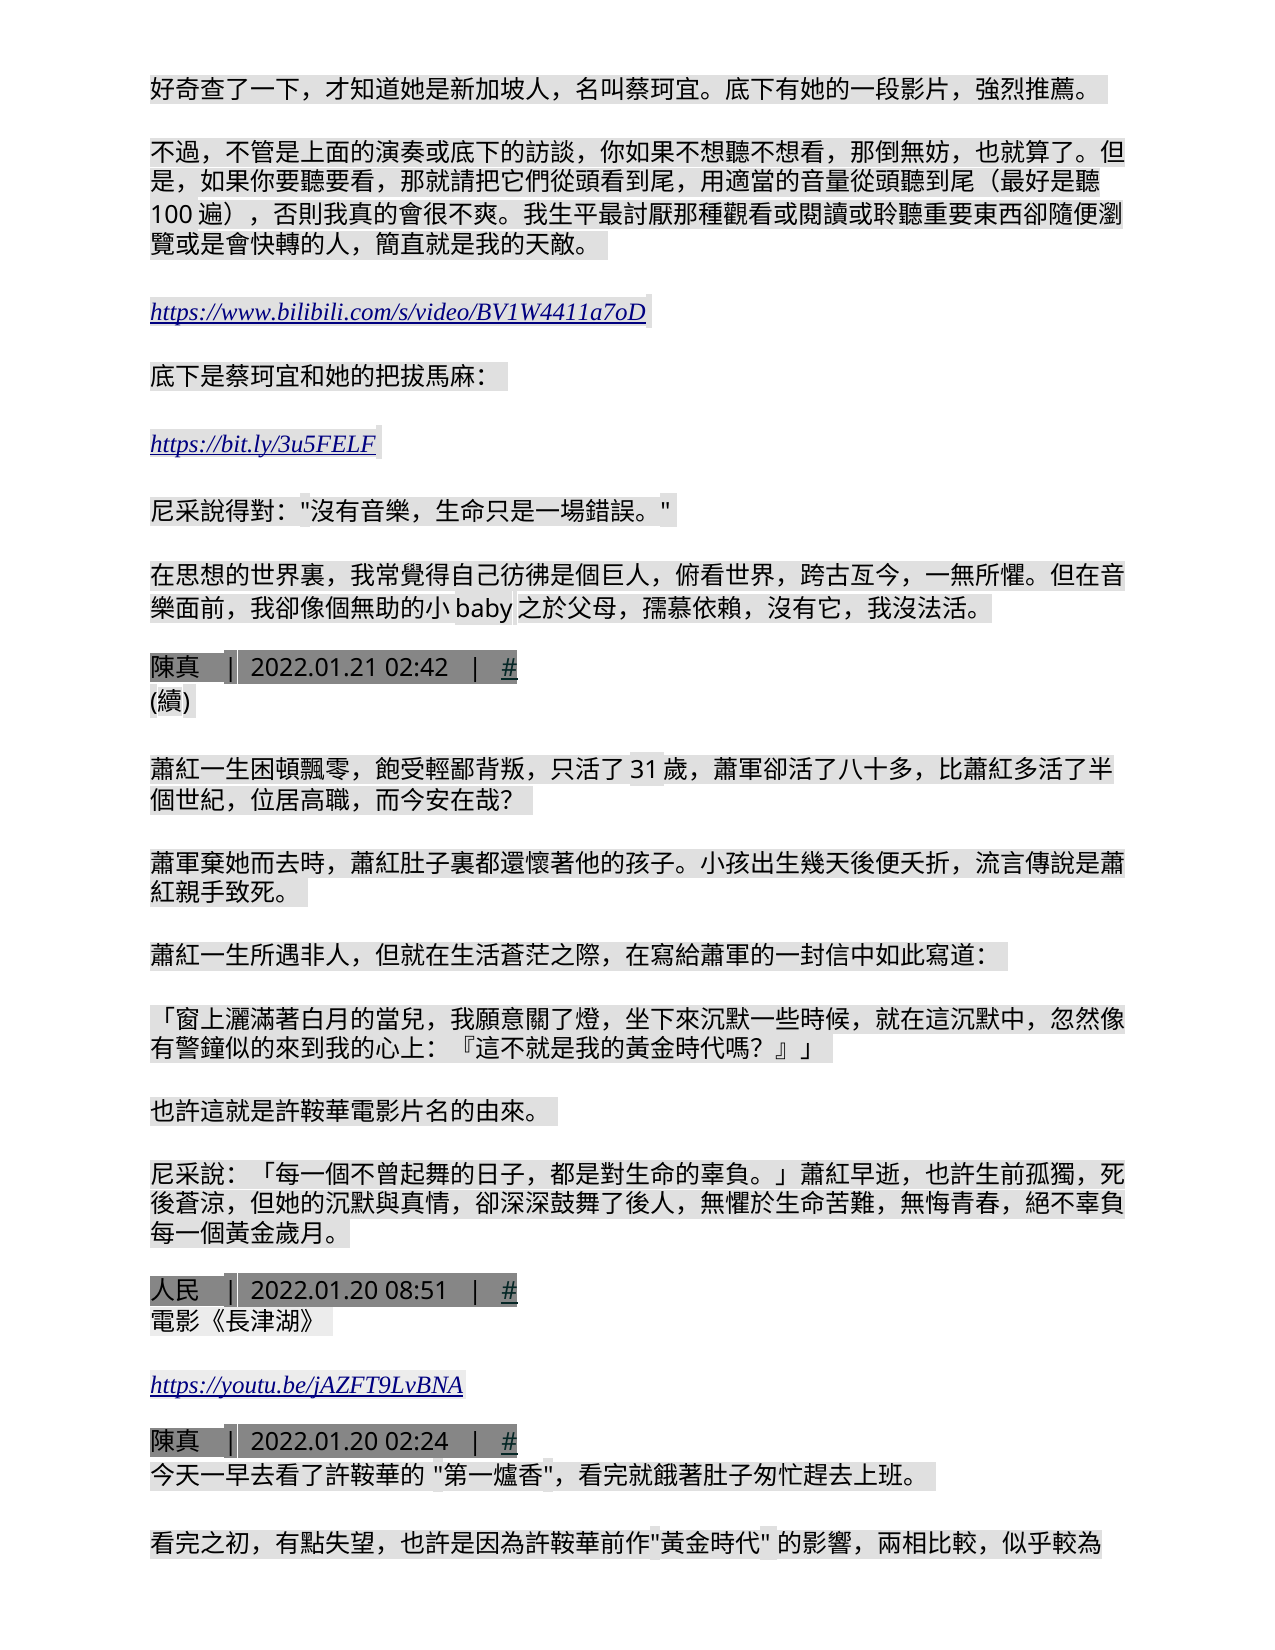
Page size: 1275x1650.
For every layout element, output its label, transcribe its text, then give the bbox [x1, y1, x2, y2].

text 好奇查了一下，才知道她是新加坡人，名叫蔡珂宜。底下有她的一段影片，強烈推薦。 不過，不管是上面的演奏或底下的訪談，你如果不想聽不想看，那倒無妨，也就算了。但是，如果你要聽要看，那就請把它們從頭看到尾，用適當的音量從頭聽到尾（最好是聽100遍），否則我真的會很不爽。我生平最討厭那種觀看或閱讀或聆聽重要東西卻隨便瀏覽或是會快轉的人，簡直就是我的天敵。 https://www.bilibili.com/s/video/BV1W4411a7oD 底下是蔡珂宜和她的把拔馬麻： https://bit.ly/3u5FELF 尼采說得對："沒有音樂，生命只是一場錯誤。" 在思想的世界裏，我常覺得自己彷彿是個巨人，俯看世界，跨古亙今，一無所懼。但在音樂面前，我卻像個無助的小baby之於父母，孺慕依賴，沒有它，我沒法活。 [150, 75, 1125, 625]
text 陳真 | 2022.01.20 02:24 | # [150, 1424, 1125, 1458]
text 今天一早去看了許鞍華的 "第一爐香"，看完就餓著肚子匆忙趕去上班。 看完之初，有點失望，也許是因為許鞍華前作"黃金時代" 的影響，兩相比較，似乎較為失色。 "黃金時代" 是講蕭紅生平。我喜歡蕭紅，還不到粉絲的地步，但曾一度計畫利用四、五天假期追尋她一生足跡和最後歸宿，從哈爾濱故居、青島、武漢...到廣州埋骨處；不可能在一次行程中每處都去，後來因故全沒去成。 如果不是許鞍華的 "黃金時代"，我根本不知道有蕭紅這號人物。讀過幾遍她的 "呼蘭河傳"，很感動。 "呼蘭河傳" 寫於1941年日本侵華最為慘烈的期間。當時絕大多數作家都在寫鼓舞民心的報導文學或抗戰小說，蕭紅卻寫著乏人問津的風花雪月。她說，她並沒有寫什麼優美故事，而只是一些童年過往回憶，就把它給記下了。電影末了旁白說： "幾十年的時光無情地流逝過去，當我們遠離了滿目瘡痍戰亂的中國，人們突然發現了呼蘭河傳，像一朵不死的花朵，深藏在歷史深處。正是她這種自主性逆向選擇，才註定了蕭紅千秋萬歲名，寂寞身後事。" 蕭紅的 "童年回憶"，寫的不光是她自己，似乎把我們也都給寫進去了。 原本想談張愛玲，卻還是寫回蕭紅。至於張愛玲，她太有名了，似乎成為當代一些庸俗名人的偶像，讓我無端生厭，厭烏及屋，心生反感，因此也從來不想去了解誰是張愛玲。直到看完 "第一爐香"，下午利用看診空檔，對張愛玲的生平做了點了解，發現她原來是 "現代人"，1995年才去世。我原本還以為是民初便已作古的 "古人"。 經過一個下午的沉澱，讓我對 "第一爐香" 的評價從原本的一般般，迅速向上提昇。 八零年代，我在高醫念書時，曾為校刊策畫過一個影展，從選片到影評與傳單製作，完全一手包辦。我找了十幾部片，其中一部就是許鞍華在1980 年拍攝的"小姐撞到鬼"。這電影在台灣並沒有上映，我可是島內外費盡千辛萬苦才終於找到它的錄影帶。也正因為這部電影，許鞍華往後不管拍些什麼片，我幾乎都會看，不會錯過。 她的電影很平淡，理解上並不難，許多時候其實很通俗，但是情感真摯不造作，通俗並不等於庸俗。 藝術這東西，最好別去說它，因為一說便俗，所以我也不打算談今天看的這部"第一爐香"，只是覺得，但凡你會喜歡一個東西，也許是因為它多少有了一點你的影子。 "第一爐香" 是張愛玲的第一部小說，寫於23歲。我從沒讀過她的作品，但我想，如果"一個好導演一生只拍一部片"，那麼，一個好作家或好哲學家，一生肯定也只寫 "一本書"。生命有一種彷彿命定的氣味，始終如一，不會變的；光鮮的始終光鮮，悲觀的就永遠悲觀，沉淪的便一路沉淪，即使有上岸機會，終究還是會跌落深淵，沉沒海底。 "第一爐香" 這電影，讓我想到王小波的一段話，他說 "你要是願意，我就永遠愛你。你要是不願意，我就永遠相思。" 我對人，對物，對島嶼，對生命，似乎也是這樣一個心思。 現在是半夜兩點，多日疲憊，心神耗盡，明天一早到晚，又是一場硬仗。我掙扎著從沙發上爬起來，打開電腦，寫下這麼一些連我自己都不知道自己到底在寫什麼的東西。 [150, 1458, 1125, 1560]
text 人民 | 2022.01.20 08:51 | # [150, 1273, 1125, 1307]
text 陳真 | 2022.01.21 02:42 | # [150, 650, 1125, 684]
text 電影《長津湖》 https://youtu.be/jAZFT9LvBNA [150, 1307, 1125, 1399]
text (續) 蕭紅一生困頓飄零，飽受輕鄙背叛，只活了31歲，蕭軍卻活了八十多，比蕭紅多活了半個世紀，位居高職，而今安在哉？ 蕭軍棄她而去時，蕭紅肚子裏都還懷著他的孩子。小孩出生幾天後便夭折，流言傳說是蕭紅親手致死。 蕭紅一生所遇非人，但就在生活蒼茫之際，在寫給蕭軍的一封信中如此寫道： 「窗上灑滿著白月的當兒，我願意關了燈，坐下來沉默一些時候，就在這沉默中，忽然像有警鐘似的來到我的心上：『這不就是我的黃金時代嗎？』」 也許這就是許鞍華電影片名的由來。 尼采說：「每一個不曾起舞的日子，都是對生命的辜負。」蕭紅早逝，也許生前孤獨，死後蒼涼，但她的沉默與真情，卻深深鼓舞了後人，無懼於生命苦難，無悔青春，絕不辜負每一個黃金歲月。 [150, 684, 1125, 1248]
